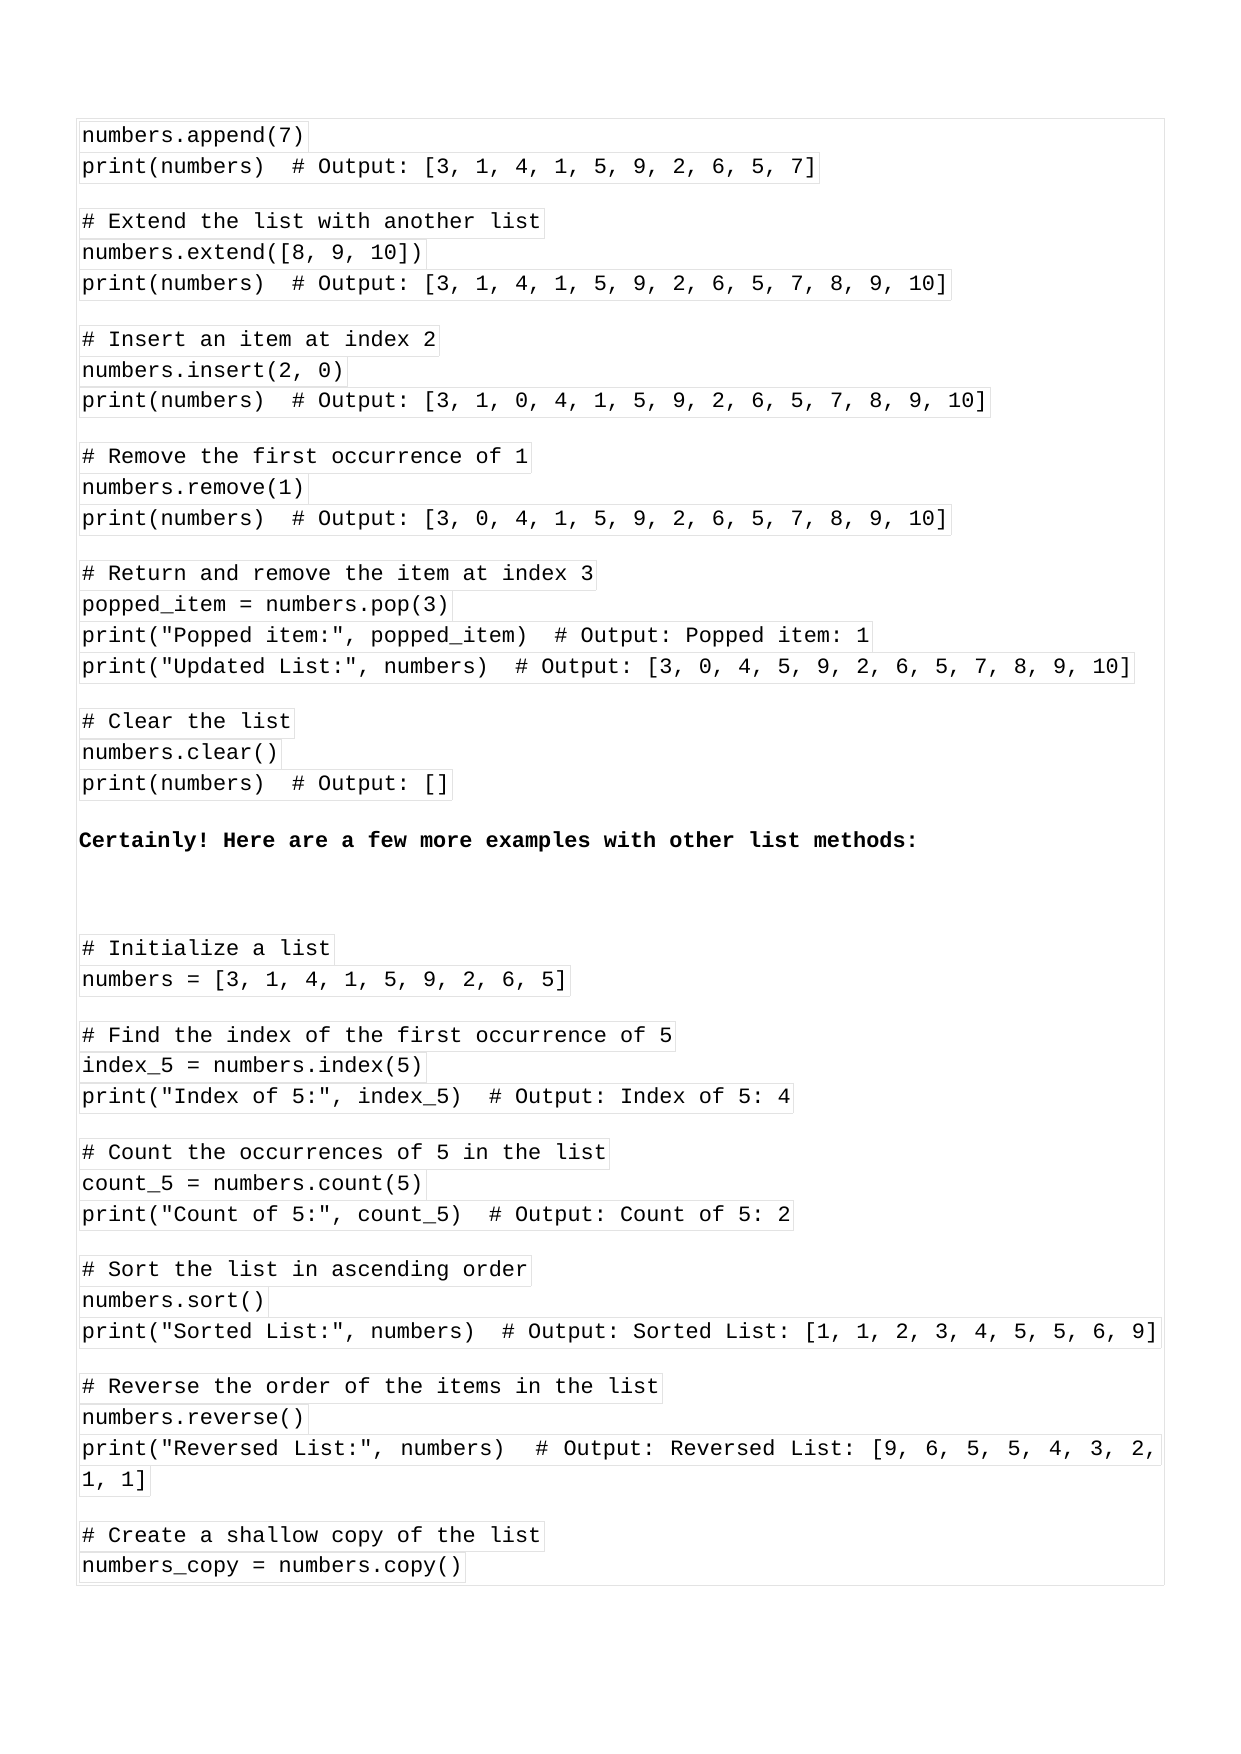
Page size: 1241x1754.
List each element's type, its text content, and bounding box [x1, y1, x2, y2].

text print("Updated List:", numbers) # Output: [3, 0, 4, 5, 9, 2, 6, 5, 7, 8, 9, 10] [80, 653, 1134, 683]
text [427, 1048, 1164, 1079]
text # Remove the first occurrence of 1 [77, 439, 1164, 470]
text numbers.reverse() [80, 1405, 308, 1431]
text print(numbers) # Output: [3, 0, 4, 1, 5, 9, 2, 6, 5, 7, 8, 9, 10] [80, 505, 951, 535]
text numbers = [3, 1, 4, 1, 5, 9, 2, 6, 5] [80, 966, 570, 996]
text [309, 1400, 1164, 1431]
text # Return and remove the item at index 3 [77, 556, 1164, 587]
text # Find the index of the first occurrence of 5 [77, 1018, 1164, 1048]
text # Create a shallow copy of the list [77, 1518, 1164, 1548]
text print("Count of 5:", count_5) # Output: Count of 5: 2 [80, 1201, 793, 1230]
text numbers_copy = numbers.copy() [77, 1548, 1164, 1585]
text print(numbers) # Output: [3, 1, 4, 1, 5, 9, 2, 6, 5, 7] [80, 153, 819, 183]
text print("Updated List:", numbers) # Output: [3, 0, 4, 5, 9, 2, 6, 5, 7, 8, 9, 10] [873, 649, 1164, 683]
text numbers.extend([8, 9, 10]) [80, 240, 426, 266]
text index_5 = numbers.index(5) [80, 1053, 426, 1079]
text print("Index of 5:", index_5) # Output: Index of 5: 4 [80, 1084, 793, 1113]
text print("Reversed List:", numbers) # Output: Reversed List: [9, 6, 5, 5, 4, 3, 2, 1, 1] [80, 1466, 150, 1496]
text print("Popped item:", popped_item) # Output: Popped item: 1 [80, 622, 872, 649]
text # Reverse the order of the items in the list [77, 1369, 1164, 1400]
text Certainly! Here are a few more examples with other list methods: [77, 827, 1164, 854]
text print("Popped item:", popped_item) # Output: Popped item: 1 [453, 618, 1164, 649]
text # Sort the list in ascending order [77, 1252, 1164, 1283]
text count_5 = numbers.count(5) [80, 1170, 426, 1197]
text print(numbers) # Output: [] [80, 770, 452, 800]
text numbers.clear() [80, 740, 281, 766]
text numbers.sort() [80, 1283, 1164, 1314]
text # Count the occurrences of 5 in the list [77, 1135, 1164, 1166]
text print(numbers) # Output: [3, 1, 4, 1, 5, 9, 2, 6, 5, 7, 8, 9, 10] [80, 270, 951, 300]
text print("Reversed List:", numbers) # Output: Reversed List: [9, 6, 5, 5, 4, 3, 2, 1, 1] [151, 1431, 1164, 1496]
text # Insert an item at index 2 [77, 322, 1164, 353]
text popped_item = numbers.pop(3) [80, 591, 452, 618]
text print(numbers) # Output: [3, 1, 0, 4, 1, 5, 9, 2, 6, 5, 7, 8, 9, 10] [348, 383, 1164, 417]
text print("Index of 5:", index_5) # Output: Index of 5: 4 [427, 1079, 1164, 1113]
text print("Sorted List:", numbers) # Output: Sorted List: [1, 1, 2, 3, 4, 5, 5, 6, 9] [80, 1318, 1161, 1348]
text numbers.remove(1) [80, 470, 1164, 501]
text # Extend the list with another list [77, 204, 1164, 235]
text print("Sorted List:", numbers) # Output: Sorted List: [1, 1, 2, 3, 4, 5, 5, 6, 9] [269, 1314, 1164, 1348]
text print(numbers) # Output: [3, 0, 4, 1, 5, 9, 2, 6, 5, 7, 8, 9, 10] [309, 501, 1164, 535]
text print("Count of 5:", count_5) # Output: Count of 5: 2 [427, 1197, 1164, 1231]
text [282, 735, 1164, 766]
text print(numbers) # Output: [] [282, 766, 1164, 800]
text numbers = [3, 1, 4, 1, 5, 9, 2, 6, 5] [335, 962, 1164, 996]
text numbers.insert(2, 0) [80, 353, 1164, 383]
text print(numbers) # Output: [3, 1, 4, 1, 5, 9, 2, 6, 5, 7, 8, 9, 10] [427, 266, 1164, 300]
text [427, 235, 1164, 266]
text print(numbers) # Output: [3, 1, 4, 1, 5, 9, 2, 6, 5, 7] [309, 149, 1164, 183]
text [427, 1166, 1164, 1197]
text print("Reversed List:", numbers) # Output: Reversed List: [9, 6, 5, 5, 4, 3, 2, 1, 1] [80, 1435, 1161, 1465]
text # Clear the list [77, 704, 1164, 735]
text numbers.append(7) [77, 119, 1164, 149]
text # Initialize a list [77, 931, 1164, 962]
text print(numbers) # Output: [3, 1, 0, 4, 1, 5, 9, 2, 6, 5, 7, 8, 9, 10] [80, 388, 990, 417]
text [453, 587, 1164, 618]
